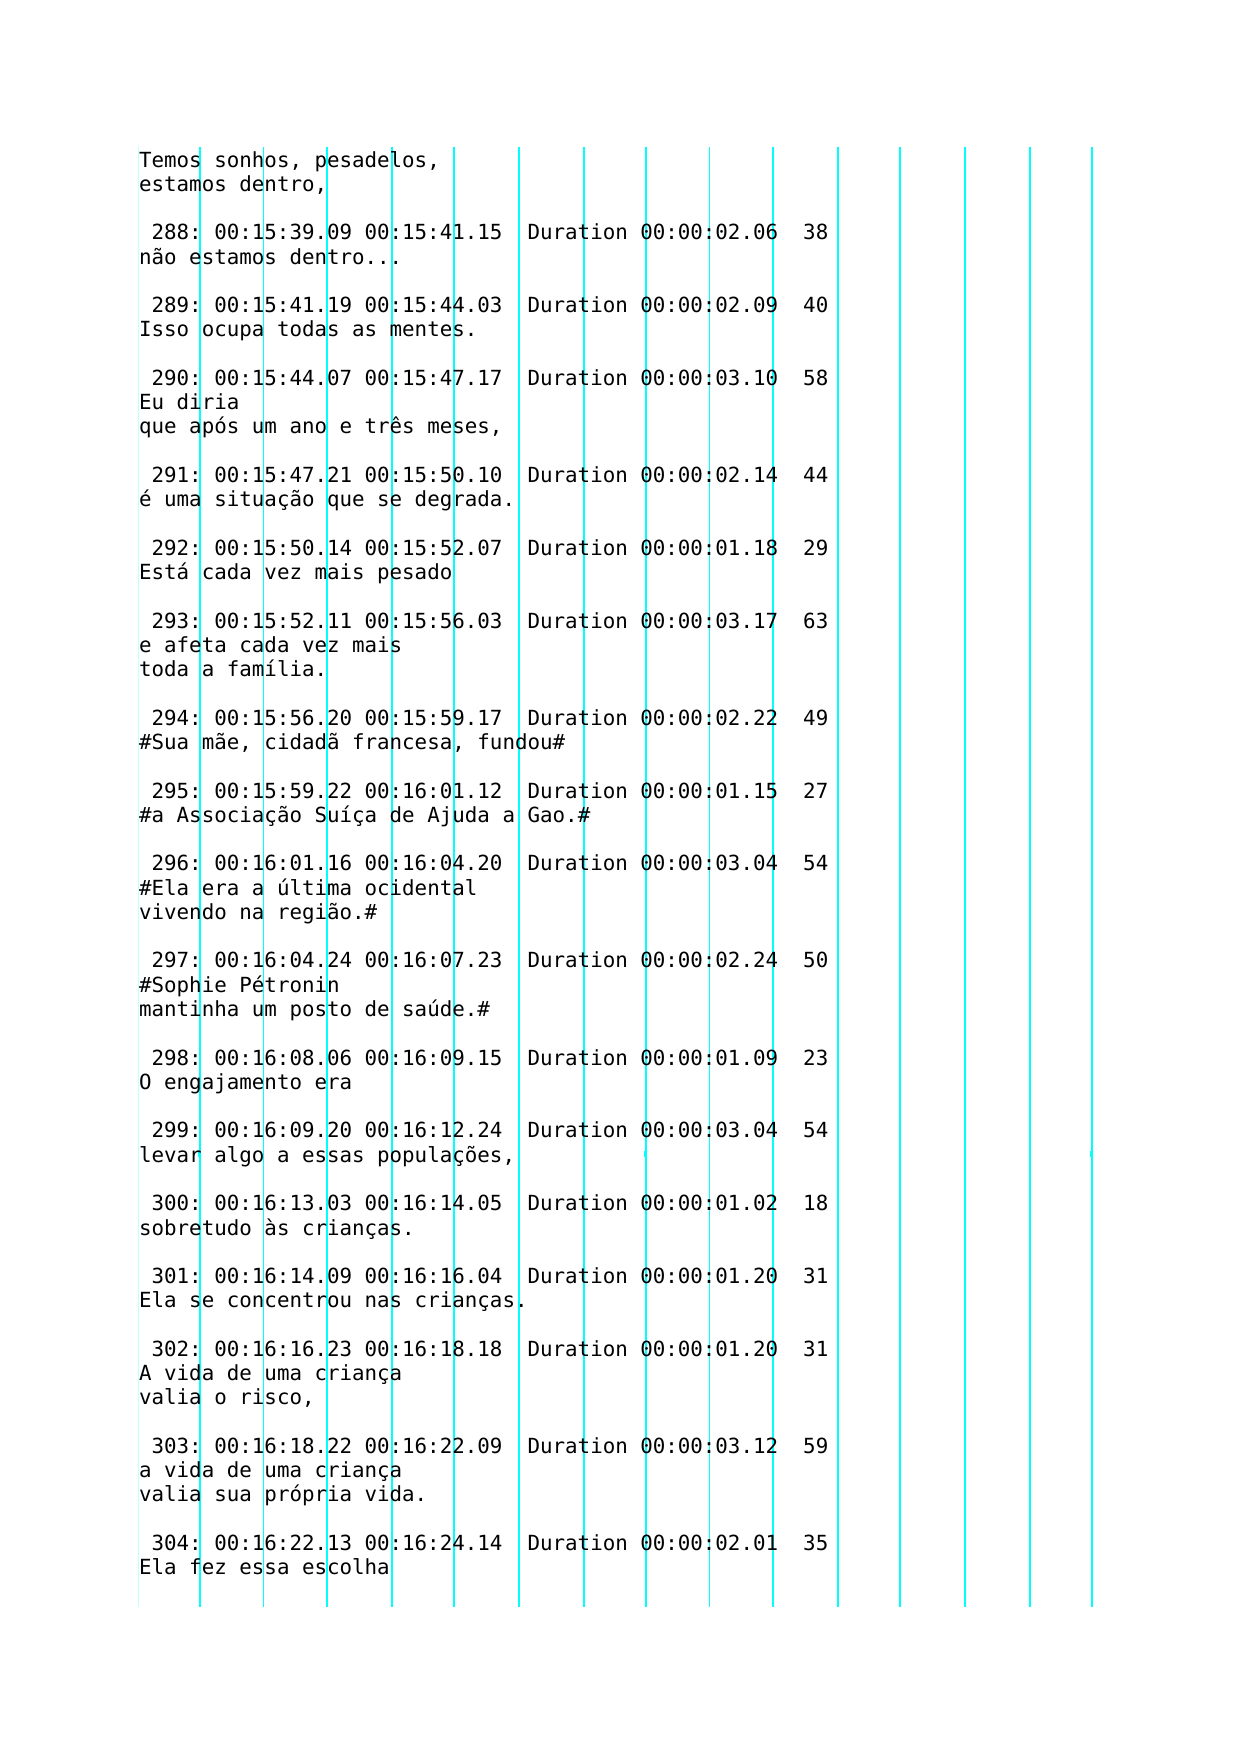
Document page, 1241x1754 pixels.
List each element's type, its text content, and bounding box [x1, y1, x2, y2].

text 304: 00:16:22.13 00:16:24.14 Duration 00:00:02.01 35 [139, 1531, 1101, 1555]
text Ela se concentrou nas crianças. [139, 1288, 1101, 1313]
text 290: 00:15:44.07 00:15:47.17 Duration 00:00:03.10 58 [139, 366, 1101, 390]
text toda a família. [139, 657, 1101, 682]
text A vida de uma criança [139, 1361, 1101, 1385]
text levar algo a essas populações, [139, 1143, 1101, 1167]
text a vida de uma criança [139, 1458, 1101, 1482]
text 297: 00:16:04.24 00:16:07.23 Duration 00:00:02.24 50 [139, 948, 1101, 973]
text 299: 00:16:09.20 00:16:12.24 Duration 00:00:03.04 54 [139, 1118, 1101, 1143]
text 292: 00:15:50.14 00:15:52.07 Duration 00:00:01.18 29 [139, 536, 1101, 560]
text não estamos dentro... [139, 245, 1101, 269]
text O engajamento era [139, 1070, 1101, 1094]
text #Sophie Pétronin [139, 973, 1101, 997]
text que após um ano e três meses, [139, 414, 1101, 439]
text 288: 00:15:39.09 00:15:41.15 Duration 00:00:02.06 38 [139, 220, 1101, 245]
text 303: 00:16:18.22 00:16:22.09 Duration 00:00:03.12 59 [139, 1434, 1101, 1458]
text sobretudo às crianças. [139, 1216, 1101, 1240]
text 296: 00:16:01.16 00:16:04.20 Duration 00:00:03.04 54 [139, 851, 1101, 876]
text #Sua mãe, cidadã francesa, fundou# [139, 730, 1101, 754]
text valia o risco, [139, 1385, 1101, 1410]
text mantinha um posto de saúde.# [139, 997, 1101, 1021]
text e afeta cada vez mais [139, 633, 1101, 657]
text Ela fez essa escolha [139, 1555, 1101, 1579]
text 300: 00:16:13.03 00:16:14.05 Duration 00:00:01.02 18 [139, 1191, 1101, 1216]
text Temos sonhos, pesadelos, [139, 148, 1101, 172]
text #Ela era a última ocidental [139, 876, 1101, 900]
text valia sua própria vida. [139, 1482, 1101, 1507]
text estamos dentro, [139, 172, 1101, 196]
text #a Associação Suíça de Ajuda a Gao.# [139, 803, 1101, 827]
text Está cada vez mais pesado [139, 560, 1101, 584]
text 293: 00:15:52.11 00:15:56.03 Duration 00:00:03.17 63 [139, 609, 1101, 633]
text 291: 00:15:47.21 00:15:50.10 Duration 00:00:02.14 44 [139, 463, 1101, 487]
text é uma situação que se degrada. [139, 487, 1101, 512]
text Isso ocupa todas as mentes. [139, 317, 1101, 342]
text 301: 00:16:14.09 00:16:16.04 Duration 00:00:01.20 31 [139, 1264, 1101, 1288]
text Eu diria [139, 390, 1101, 414]
text 298: 00:16:08.06 00:16:09.15 Duration 00:00:01.09 23 [139, 1046, 1101, 1070]
text 294: 00:15:56.20 00:15:59.17 Duration 00:00:02.22 49 [139, 706, 1101, 730]
picture [138, 147, 1102, 1607]
text vivendo na região.# [139, 900, 1101, 924]
text 295: 00:15:59.22 00:16:01.12 Duration 00:00:01.15 27 [139, 779, 1101, 803]
text 289: 00:15:41.19 00:15:44.03 Duration 00:00:02.09 40 [139, 293, 1101, 317]
text 302: 00:16:16.23 00:16:18.18 Duration 00:00:01.20 31 [139, 1337, 1101, 1361]
